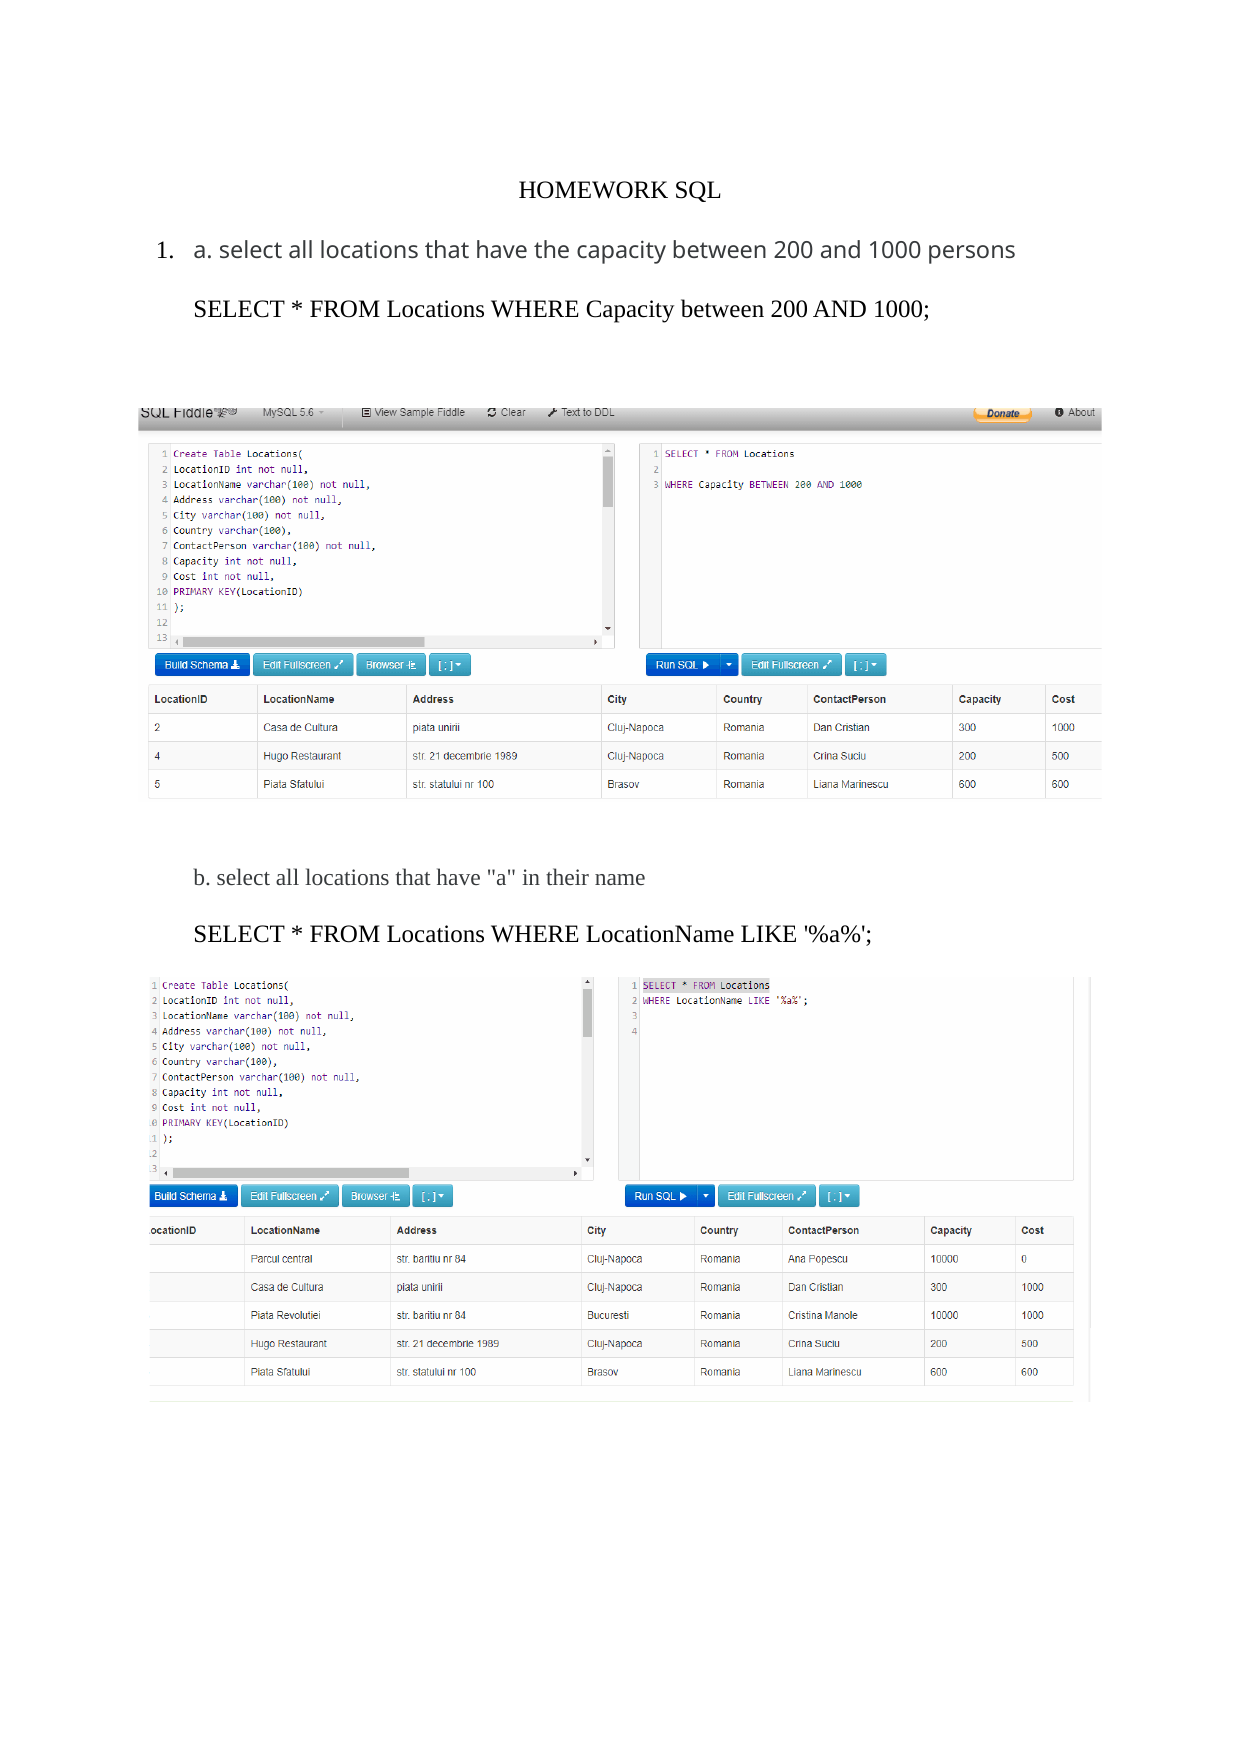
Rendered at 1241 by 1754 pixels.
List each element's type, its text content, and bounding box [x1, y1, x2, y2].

picture [138, 408, 1102, 802]
picture [149, 977, 1091, 1402]
list b. select all locations that have "a" in their name [156, 862, 1122, 891]
list SELECT * FROM Locations WHERE Capacity between 200 AND 1000; [156, 294, 1122, 323]
text HOMEWORK SQL [118, 176, 1122, 204]
list SELECT * FROM Locations WHERE LocationName LIKE '%a%'; [156, 919, 1122, 948]
list a. select all locations that have the capacity between 200 and 1000 persons [156, 233, 1122, 265]
